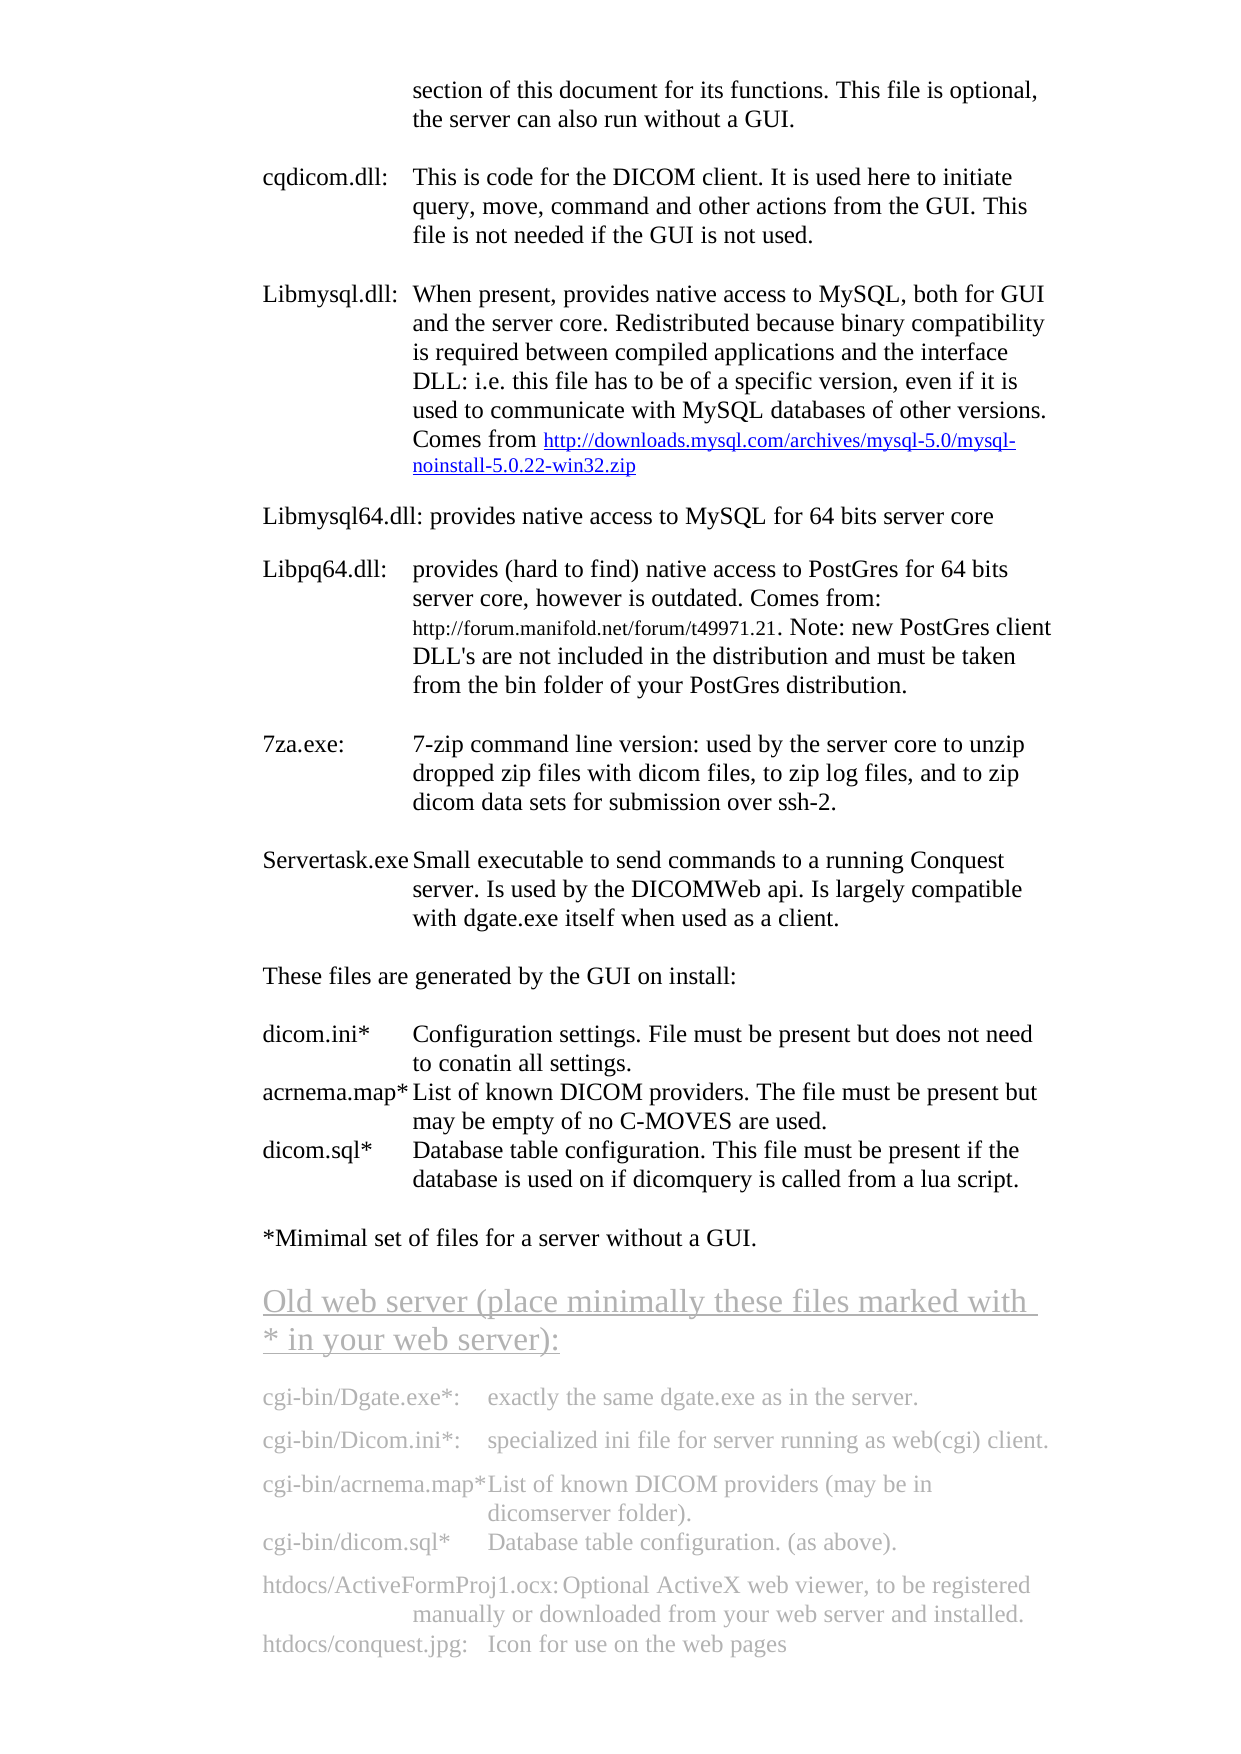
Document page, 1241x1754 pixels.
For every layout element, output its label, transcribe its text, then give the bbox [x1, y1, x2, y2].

text These files are generated by the GUI on install: [262, 961, 1053, 990]
text Libmysql64.dll: provides native access to MySQL for 64 bits server core [262, 501, 1053, 530]
text cqdicom.dll: This is code for the DICOM client. It is used here to initiate query, move, command and other actions from the GUI. This file is not needed if the GUI is not used. [262, 162, 1053, 249]
text cgi-bin/Dicom.ini*: specialized ini file for server running as web(cgi) client. [262, 1425, 1053, 1454]
text *Mimimal set of files for a server without a GUI. [262, 1222, 1053, 1252]
text dicom.sql* Database table configuration. This file must be present if the database is used on if dicomquery is called from a lua script. [262, 1135, 1053, 1193]
text cgi-bin/acrnema.map* List of known DICOM providers (may be in dicomserver folder). [262, 1469, 1053, 1527]
text cgi-bin/Dgate.exe*: exactly the same dgate.exe as in the server. [262, 1382, 1053, 1411]
subtitle Old web server (place minimally these files marked with * in your web server): [262, 1281, 1053, 1357]
text acrnema.map* List of known DICOM providers. The file must be present but may be empty of no C-MOVES are used. [262, 1077, 1053, 1135]
text Libmysql.dll: When present, provides native access to MySQL, both for GUI and the server core. Redistributed because binary compatibility is required between compiled applications and the interface DLL: i.e. this file has to be of a specific version, even if it is used to communicate with MySQL databases of other versions. Comes from http://downloads.mysql.com/archives/mysql-5.0/mysql-noinstall-5.0.22-win32.zip [262, 278, 1053, 477]
text Servertask.exe Small executable to send commands to a running Conquest server. Is used by the DICOMWeb api. Is largely compatible with dgate.exe itself when used as a client. [262, 845, 1053, 932]
text section of this document for its functions. This file is optional, the server can also run without a GUI. [262, 75, 1053, 133]
text Libpq64.dll: provides (hard to find) native access to PostGres for 64 bits server core, however is outdated. Comes from: http://forum.manifold.net/forum/t49971.21. Note: new PostGres client DLL's are not included in the distribution and must be taken from the bin folder of your PostGres distribution. [262, 554, 1053, 699]
text htdocs/conquest.jpg: Icon for use on the web pages [262, 1628, 1053, 1657]
text htdocs/ActiveFormProj1.ocx: Optional ActiveX web viewer, to be registered manually or downloaded from your web server and installed. [262, 1570, 1053, 1628]
text 7za.exe: 7-zip command line version: used by the server core to unzip dropped zip files with dicom files, to zip log files, and to zip dicom data sets for submission over ssh-2. [262, 728, 1053, 816]
text cgi-bin/dicom.sql* Database table configuration. (as above). [262, 1527, 1053, 1556]
text dicom.ini* Configuration settings. File must be present but does not need to conatin all settings. [262, 1019, 1053, 1077]
